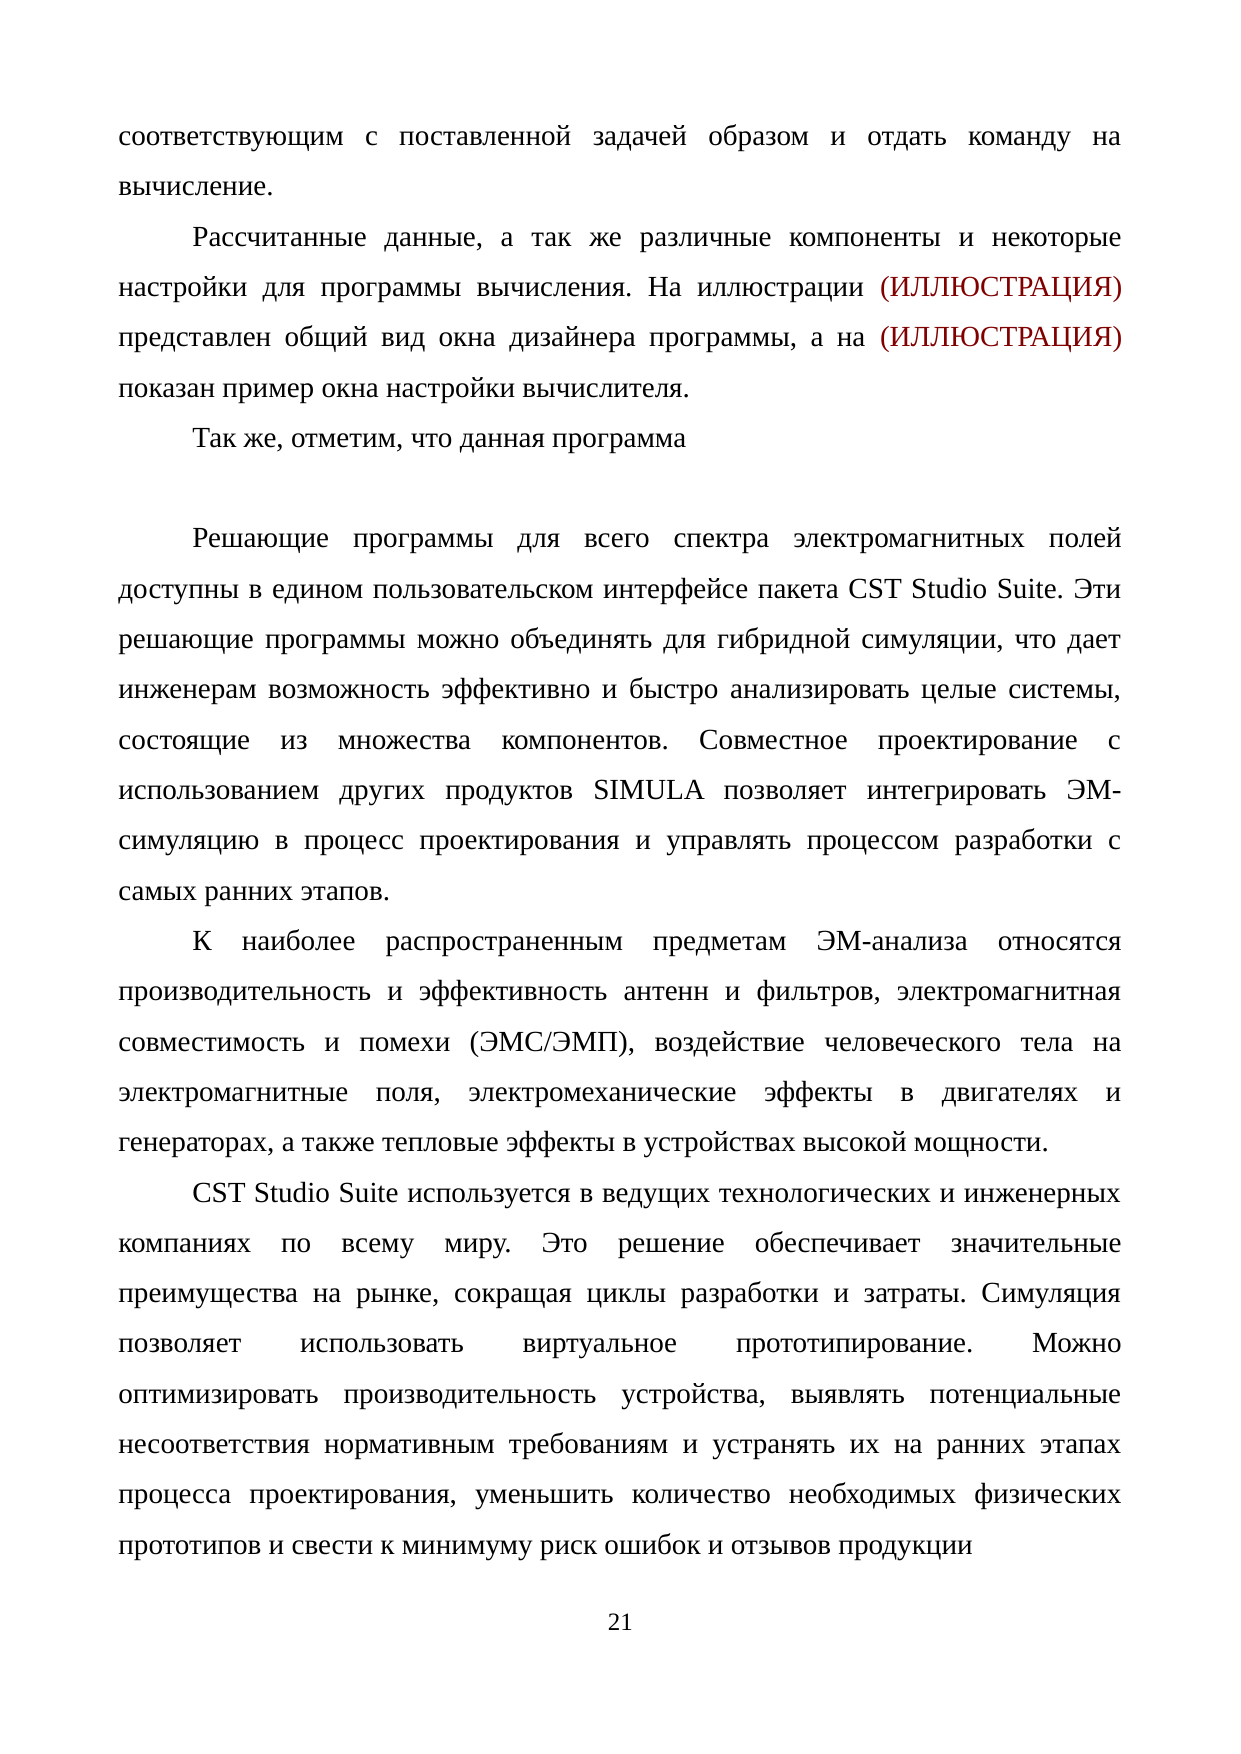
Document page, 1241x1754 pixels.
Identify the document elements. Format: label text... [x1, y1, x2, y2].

text соответствующим с поставленной задачей образом и отдать команду на вычисление. [118, 118, 1122, 202]
text Решающие программы для всего спектра электромагнитных полей доступны в едином пользовательском интерфейсе пакета CST Studio Suite. Эти решающие программы можно объединять для гибридной симуляции, что дает инженерам возможность эффективно и быстро анализировать целые системы, состоящие из множества компонентов. Совместное проектирование с использованием других продуктов SIMULA позволяет интегрировать ЭМ-симуляцию в процесс проектирования и управлять процессом разработки с самых ранних этапов. [118, 521, 1122, 906]
text CST Studio Suite используется в ведущих технологических и инженерных компаниях по всему миру. Это решение обеспечивает значительные преимущества на рынке, сокращая циклы разработки и затраты. Симуляция позволяет использовать виртуальное прототипирование. Можно оптимизировать производительность устройства, выявлять потенциальные несоответствия нормативным требованиям и устранять их на ранних этапах процесса проектирования, уменьшить количество необходимых физических прототипов и свести к минимуму риск ошибок и отзывов продукции [118, 1175, 1122, 1560]
text Рассчитанные данные, а так же различные компоненты и некоторые настройки для программы вычисления. На иллюстрации (ИЛЛЮСТРАЦИЯ) представлен общий вид окна дизайнера программы, а на (ИЛЛЮСТРАЦИЯ) показан пример окна настройки вычислителя. [118, 219, 1122, 403]
text К наиболее распространенным предметам ЭМ-анализа относятся производительность и эффективность антенн и фильтров, электромагнитная совместимость и помехи (ЭМС/ЭМП), воздействие человеческого тела на электромагнитные поля, электромеханические эффекты в двигателях и генераторах, а также тепловые эффекты в устройствах высокой мощности. [118, 923, 1122, 1158]
text Так же, отметим, что данная программа [118, 420, 1122, 453]
